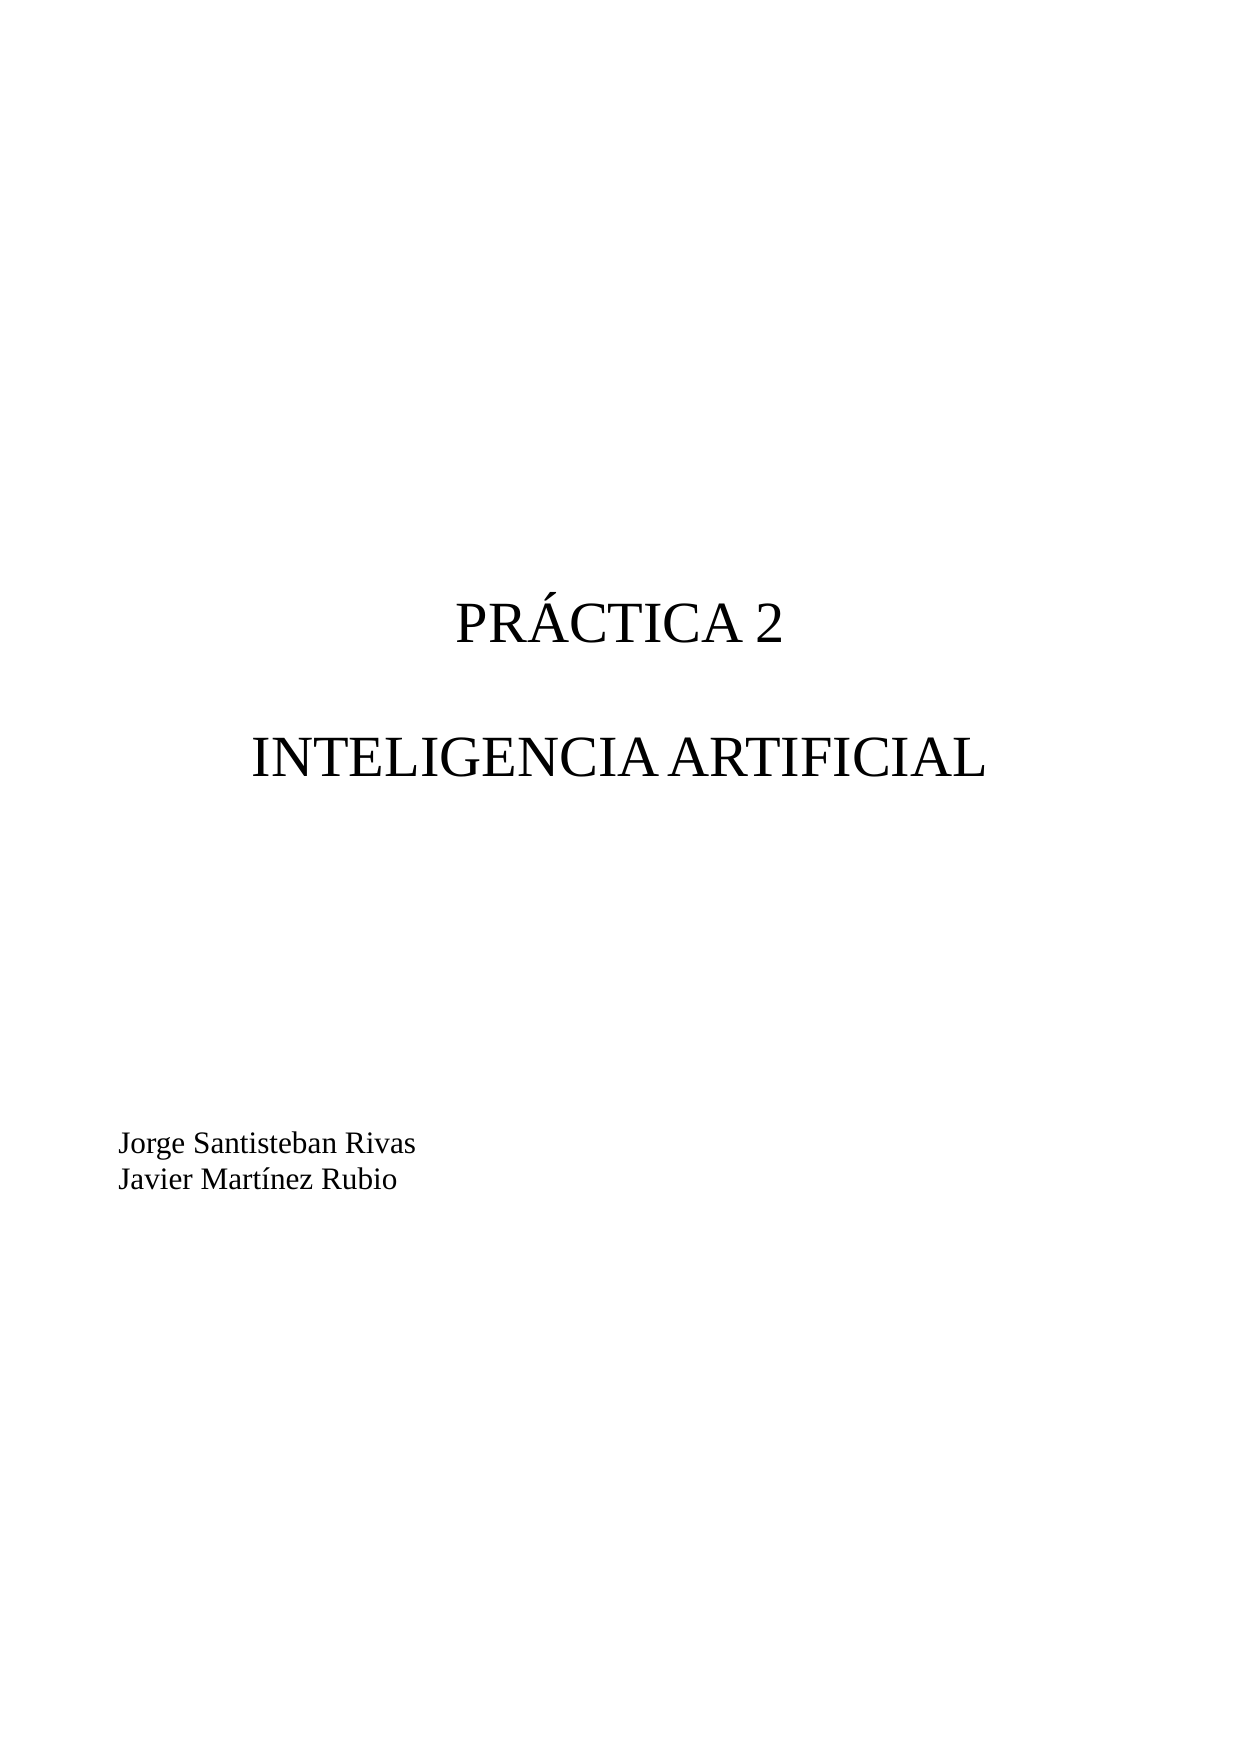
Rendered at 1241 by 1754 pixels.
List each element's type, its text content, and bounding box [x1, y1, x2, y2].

text Jorge Santisteban Rivas [118, 1124, 1122, 1160]
text PRÁCTICA 2 [118, 588, 1122, 655]
text INTELIGENCIA ARTIFICIAL [118, 722, 1122, 789]
text Javier Martínez Rubio [118, 1160, 1122, 1196]
